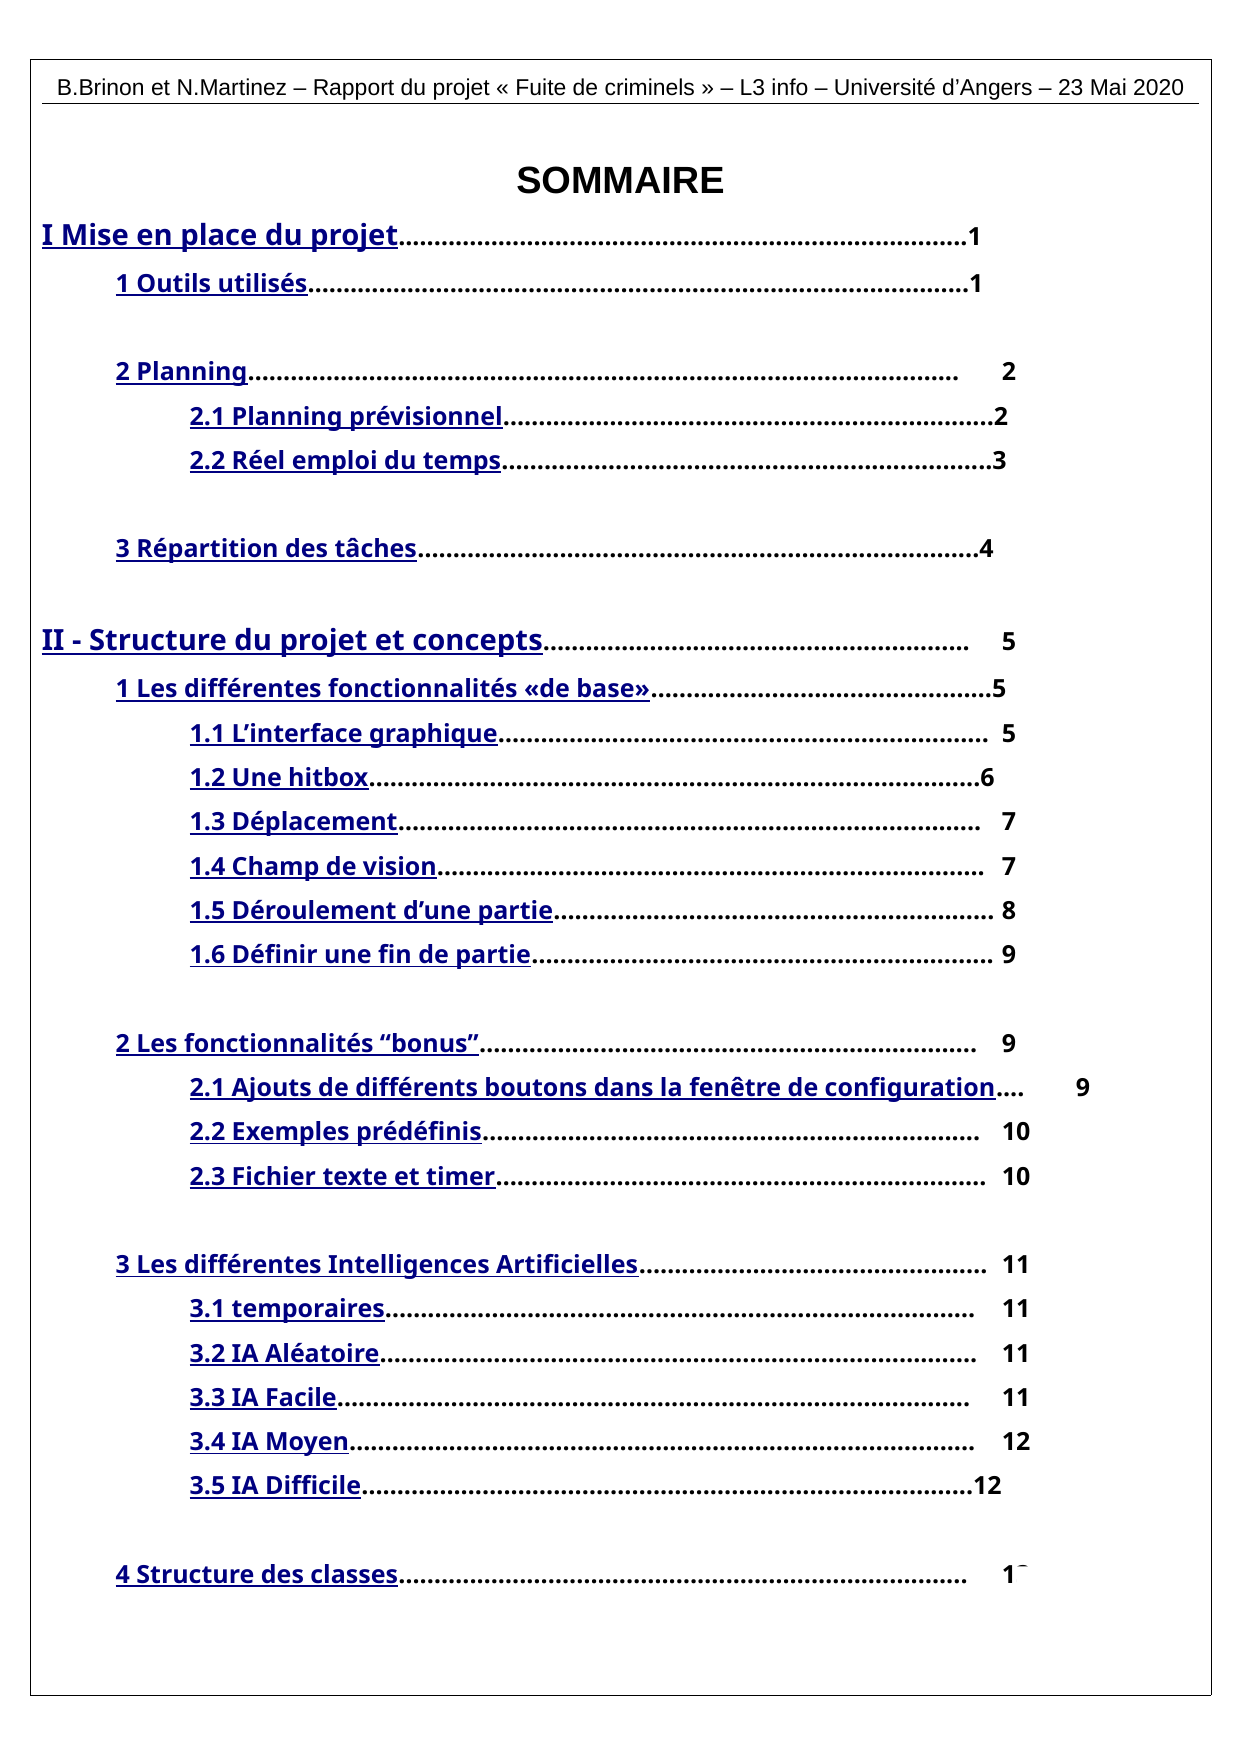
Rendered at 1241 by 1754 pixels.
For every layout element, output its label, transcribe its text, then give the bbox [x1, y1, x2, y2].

text 1.3 Déplacement…….…….…….…….…….…….…….…….…….…….…….….. 7 [42, 804, 1199, 838]
text 2 Planning…….…….…….…….…….…….…….…….…….…….…….…….…….……... 2 [42, 354, 1199, 388]
text 3.3 IA Facile…….…….…….…….…….…….…….…….…….…….…….…….….. 11 [42, 1379, 1199, 1413]
text 2.3 Fichier texte et timer…….…….…….…….…….…….…….…….…….…… 10 [42, 1158, 1199, 1192]
subtitle SOMMAIRE [42, 158, 1199, 201]
text 3.5 IA Difficile…….…….…….…….…….…….…….…….…….…….…….……...12 [42, 1468, 1199, 1502]
text 2.1 Planning prévisionnel…….…….…….…….…….…….…….…….…….…...2 [42, 398, 1199, 432]
text 3.2 IA Aléatoire…….…….…….…….…….…….…….…….…….…….…….……. 11 [42, 1335, 1199, 1369]
text 2 Les fonctionnalités “bonus”…….…….…….…….…….…….…….…….…….……. 9 [42, 1025, 1199, 1059]
text 1 Les différentes fonctionnalités «de base»…….…….…….…….…….…….……5 [42, 671, 1199, 705]
text 1 Outils utilisés…….…….…….…….…….…….…….…….…….…….…….…….……...1 [42, 265, 1199, 299]
text 4 Structure des classes….…….…….…….…….…….……...….…….…….…….….... 13 [42, 1557, 1199, 1591]
text II - Structure du projet et concepts…….…….…….…….…….…….…….……..... 5 [42, 619, 1199, 659]
text 2.1 Ajouts de différents boutons dans la fenêtre de configuration.... 9 [42, 1069, 1199, 1104]
text 3.1 temporaires…….…….…….…….…….…….…….…….…….…….…….…… 11 [42, 1291, 1199, 1325]
text 3 Répartition des tâches…….…….…….…….…….…….…….…….…….…….……...4 [42, 531, 1199, 565]
text 3 Les différentes Intelligences Artificielles…….…….…….…….…….…….….… 11 [42, 1247, 1199, 1281]
text 2.2 Exemples prédéfinis…….…….…….…….…….…….…….…….…….….... 10 [42, 1114, 1199, 1148]
text 1.5 Déroulement d’une partie…….…….…….…….…….…….…….…….…... 8 [42, 892, 1199, 927]
text 3.4 IA Moyen…….…….…….…….…….…….…….…….…….…….…….……..... 12 [42, 1424, 1199, 1458]
text 1.6 Définir une fin de partie…….…….…….…….…….…….…….…….……... 9 [42, 937, 1199, 971]
text 1.2 Une hitbox…….…….…….…….…….…….…….…….…….…….…….……...6 [42, 760, 1199, 794]
text 1.1 L’interface graphique…….…….…….…….…….…….…….…….…….…... 5 [42, 715, 1199, 749]
text 2.2 Réel emploi du temps…….…….…….…….…….…….…….…….…….…...3 [42, 442, 1199, 477]
text 1.4 Champ de vision…….…….…….…….…….…….…….…….…….…….……. 7 [42, 848, 1199, 882]
text I Mise en place du projet..…………………....……………………....…………….……...1 [42, 214, 1199, 253]
